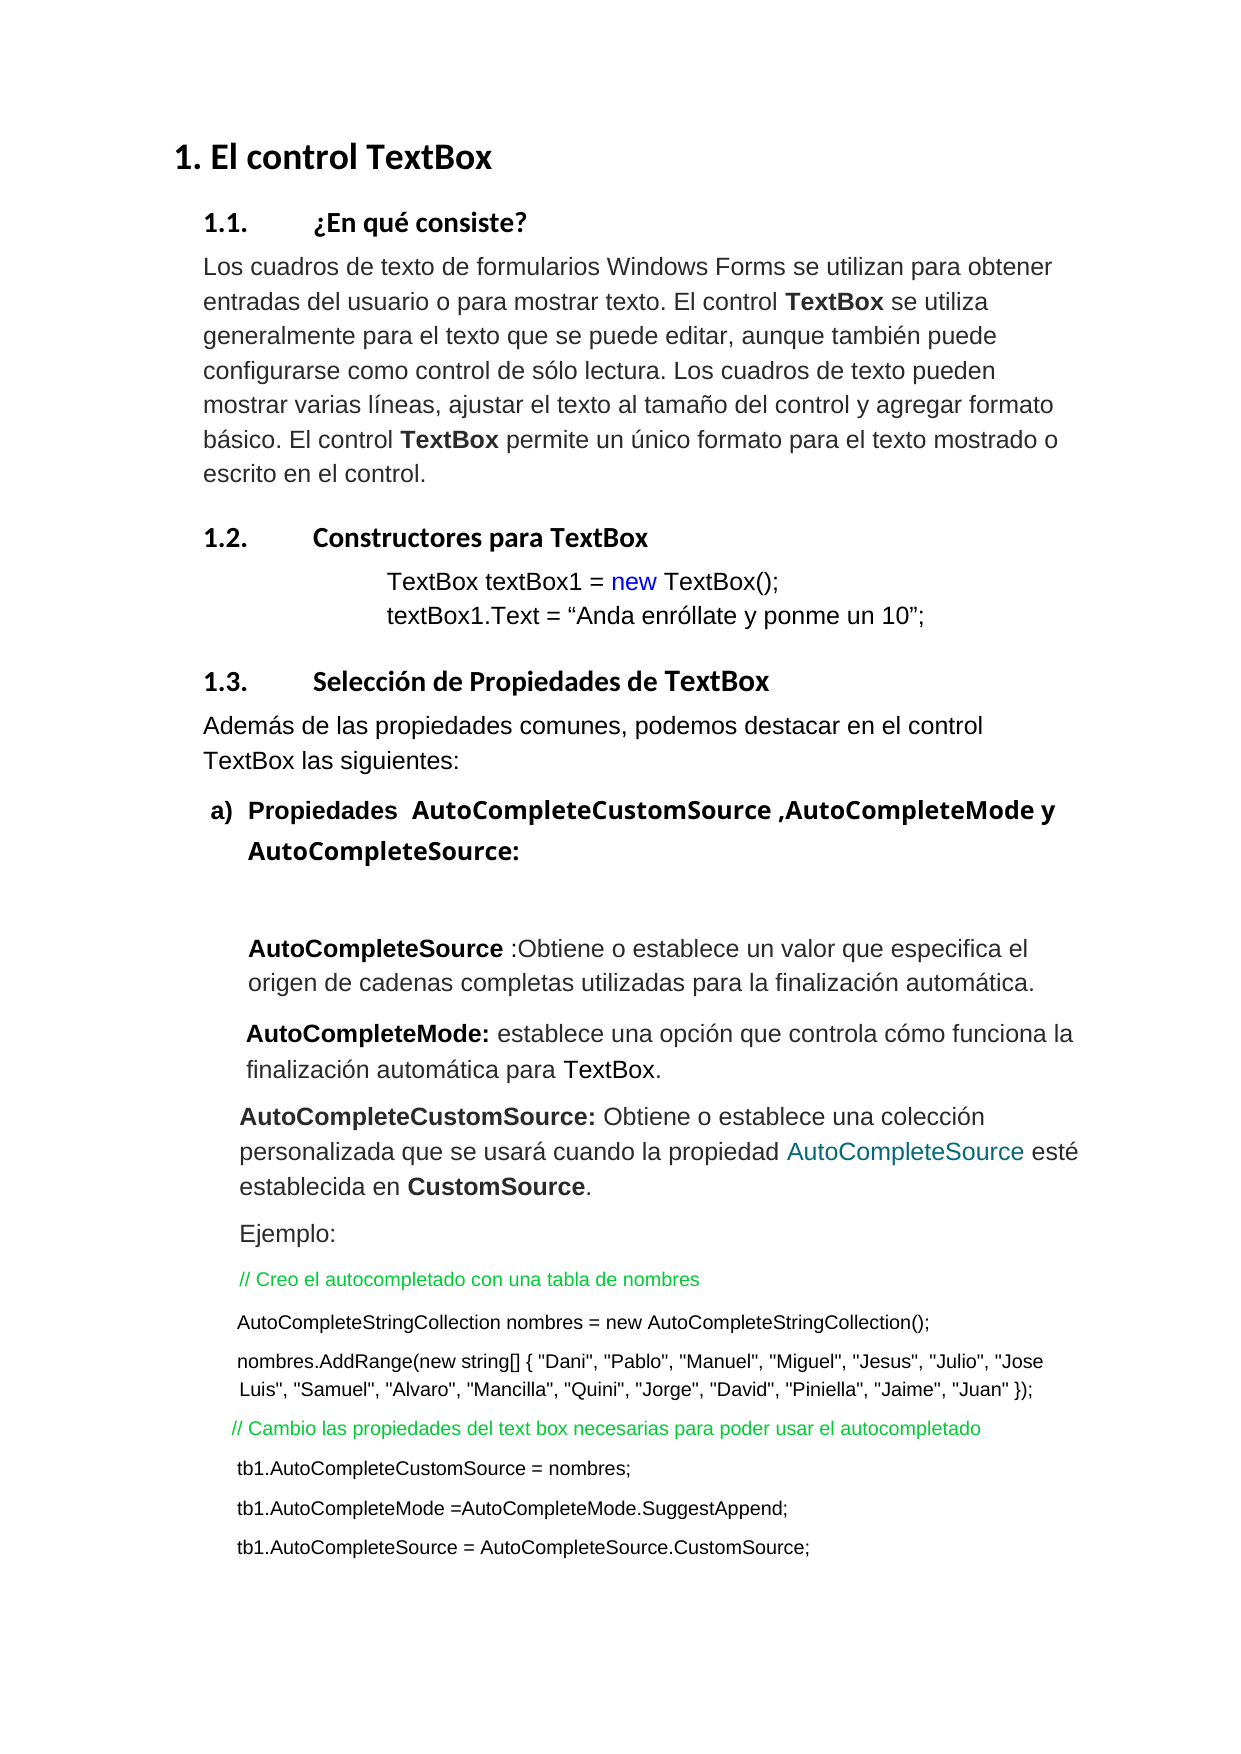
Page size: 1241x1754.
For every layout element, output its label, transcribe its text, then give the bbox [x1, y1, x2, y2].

list Propiedades AutoCompleteCustomSource ,AutoCompleteMode y AutoCompleteSource: [210, 793, 1081, 868]
text AutoCompleteStringCollection nombres = new AutoCompleteStringCollection(); [165, 1311, 1081, 1333]
text Los cuadros de texto de formularios Windows Forms se utilizan para obtener entradas del usuario o para mostrar texto. El control TextBox se utiliza generalmente para el texto que se puede editar, aunque también puede configurarse como control de sólo lectura. Los cuadros de texto pueden mostrar varias líneas, ajustar el texto al tamaño del control y agregar formato básico. El control TextBox permite un único formato para el texto mostrado o escrito en el control. [203, 252, 1081, 488]
text Ejemplo: [165, 1219, 1081, 1247]
subtitle Selección de Propiedades de TextBox [203, 661, 1081, 699]
subtitle ¿En qué consiste? [203, 204, 1081, 240]
text Además de las propiedades comunes, podemos destacar en el control TextBox las siguientes: [203, 711, 1081, 774]
text tb1.AutoCompleteMode =AutoCompleteMode.SuggestAppend; [165, 1496, 1081, 1519]
text tb1.AutoCompleteSource = AutoCompleteSource.CustomSource; [165, 1536, 1081, 1559]
text AutoCompleteMode: establece una opción que controla cómo funciona la finalización automática para TextBox. [165, 1015, 1081, 1084]
text AutoCompleteCustomSource: Obtiene o establece una colección personalizada que se usará cuando la propiedad AutoCompleteSource esté establecida en CustomSource. [165, 1102, 1081, 1201]
subtitle Constructores para TextBox [203, 519, 1081, 554]
subtitle El control TextBox [173, 133, 1081, 179]
text // Creo el autocompletado con una tabla de nombres [165, 1266, 1081, 1293]
list AutoCompleteSource :Obtiene o establece un valor que especifica el origen de cadenas completas utilizadas para la finalización automática. [210, 934, 1081, 997]
text // Cambio las propiedades del text box necesarias para poder usar el autocompletado [165, 1417, 1081, 1440]
text nombres.AddRange(new string[] { "Dani", "Pablo", "Manuel", "Miguel", "Jesus", "Julio", "Jose Luis", "Samuel", "Alvaro", "Mancilla", "Quini", "Jorge", "David", "Piniella", "Jaime", "Juan" }); [165, 1350, 1081, 1400]
text textBox1.Text = “Anda enróllate y ponme un 10”; [165, 601, 1081, 630]
text TextBox textBox1 = new TextBox(); [165, 567, 1081, 596]
text tb1.AutoCompleteCustomSource = nombres; [165, 1457, 1081, 1479]
